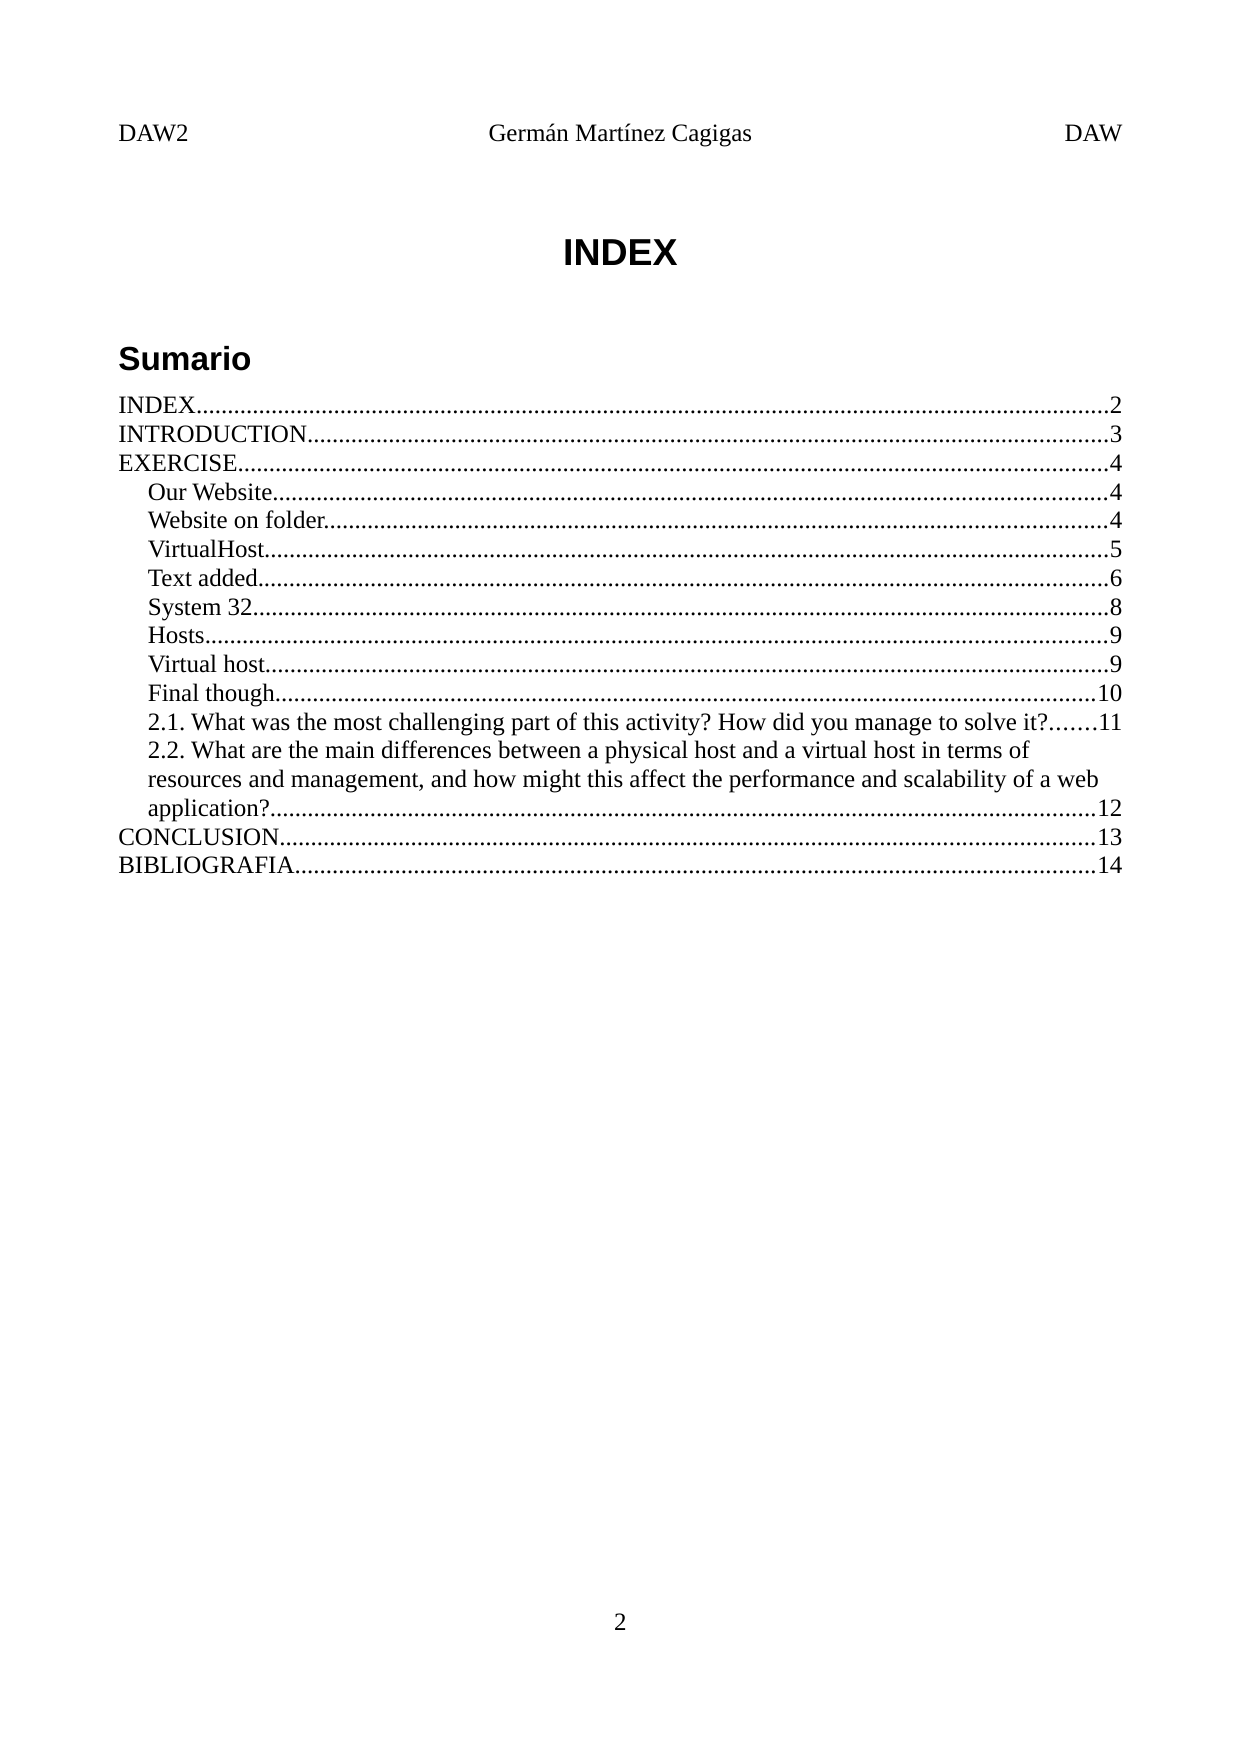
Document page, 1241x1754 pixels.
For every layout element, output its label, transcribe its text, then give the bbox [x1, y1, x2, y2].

text INTRODUCTION 3 [118, 419, 1122, 448]
text EXERCISE 4 [118, 448, 1122, 477]
text Final though. 10 [148, 678, 1122, 707]
text VirtualHost 5 [148, 534, 1122, 563]
text Website on folder. 4 [148, 505, 1122, 534]
text System 32. 8 [148, 592, 1122, 620]
subtitle INDEX [118, 230, 1122, 273]
text INDEX 2 [118, 390, 1122, 419]
text 2.1. What was the most challenging part of this activity? How did you manage to solve it? 11 [148, 707, 1122, 735]
text 2.2. What are the main differences between a physical host and a virtual host in terms of resources and management, and how might this affect the performance and scalability of a web application? 12 [148, 735, 1122, 822]
text Text added. 6 [148, 563, 1122, 592]
text Hosts. 9 [148, 620, 1122, 649]
subtitle Sumario [118, 339, 1122, 378]
text BIBLIOGRAFIA 14 [118, 850, 1122, 879]
text Virtual host. 9 [148, 649, 1122, 678]
text Our Website. 4 [148, 477, 1122, 505]
text CONCLUSION 13 [118, 822, 1122, 850]
